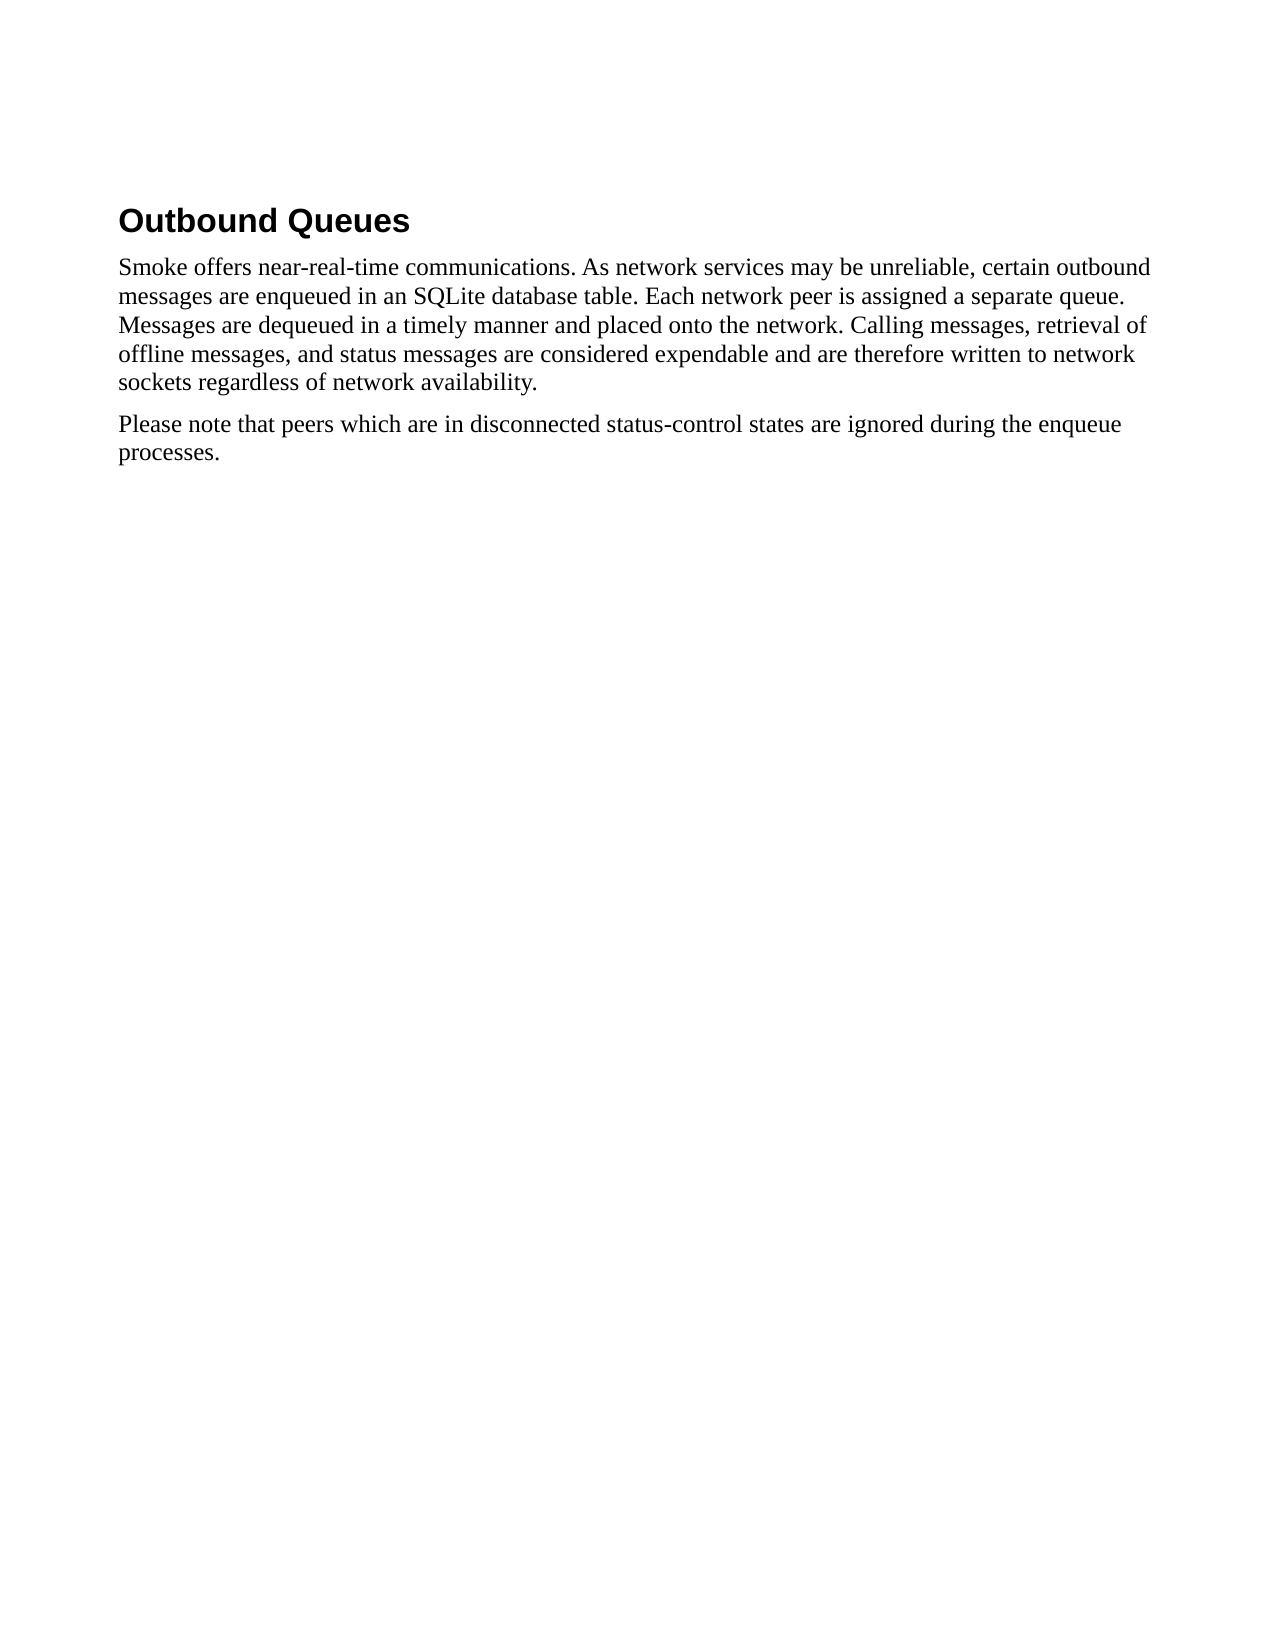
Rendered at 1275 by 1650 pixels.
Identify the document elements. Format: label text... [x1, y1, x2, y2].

text Smoke offers near-real-time communications. As network services may be unreliable, certain outbound messages are enqueued in an SQLite database table. Each network peer is assigned a separate queue. Messages are dequeued in a timely manner and placed onto the network. Calling messages, retrieval of offline messages, and status messages are considered expendable and are therefore written to network sockets regardless of network availability. [118, 252, 1157, 396]
text Please note that peers which are in disconnected status-control states are ignored during the enqueue processes. [118, 409, 1157, 466]
subtitle Outbound Queues [118, 201, 1157, 240]
